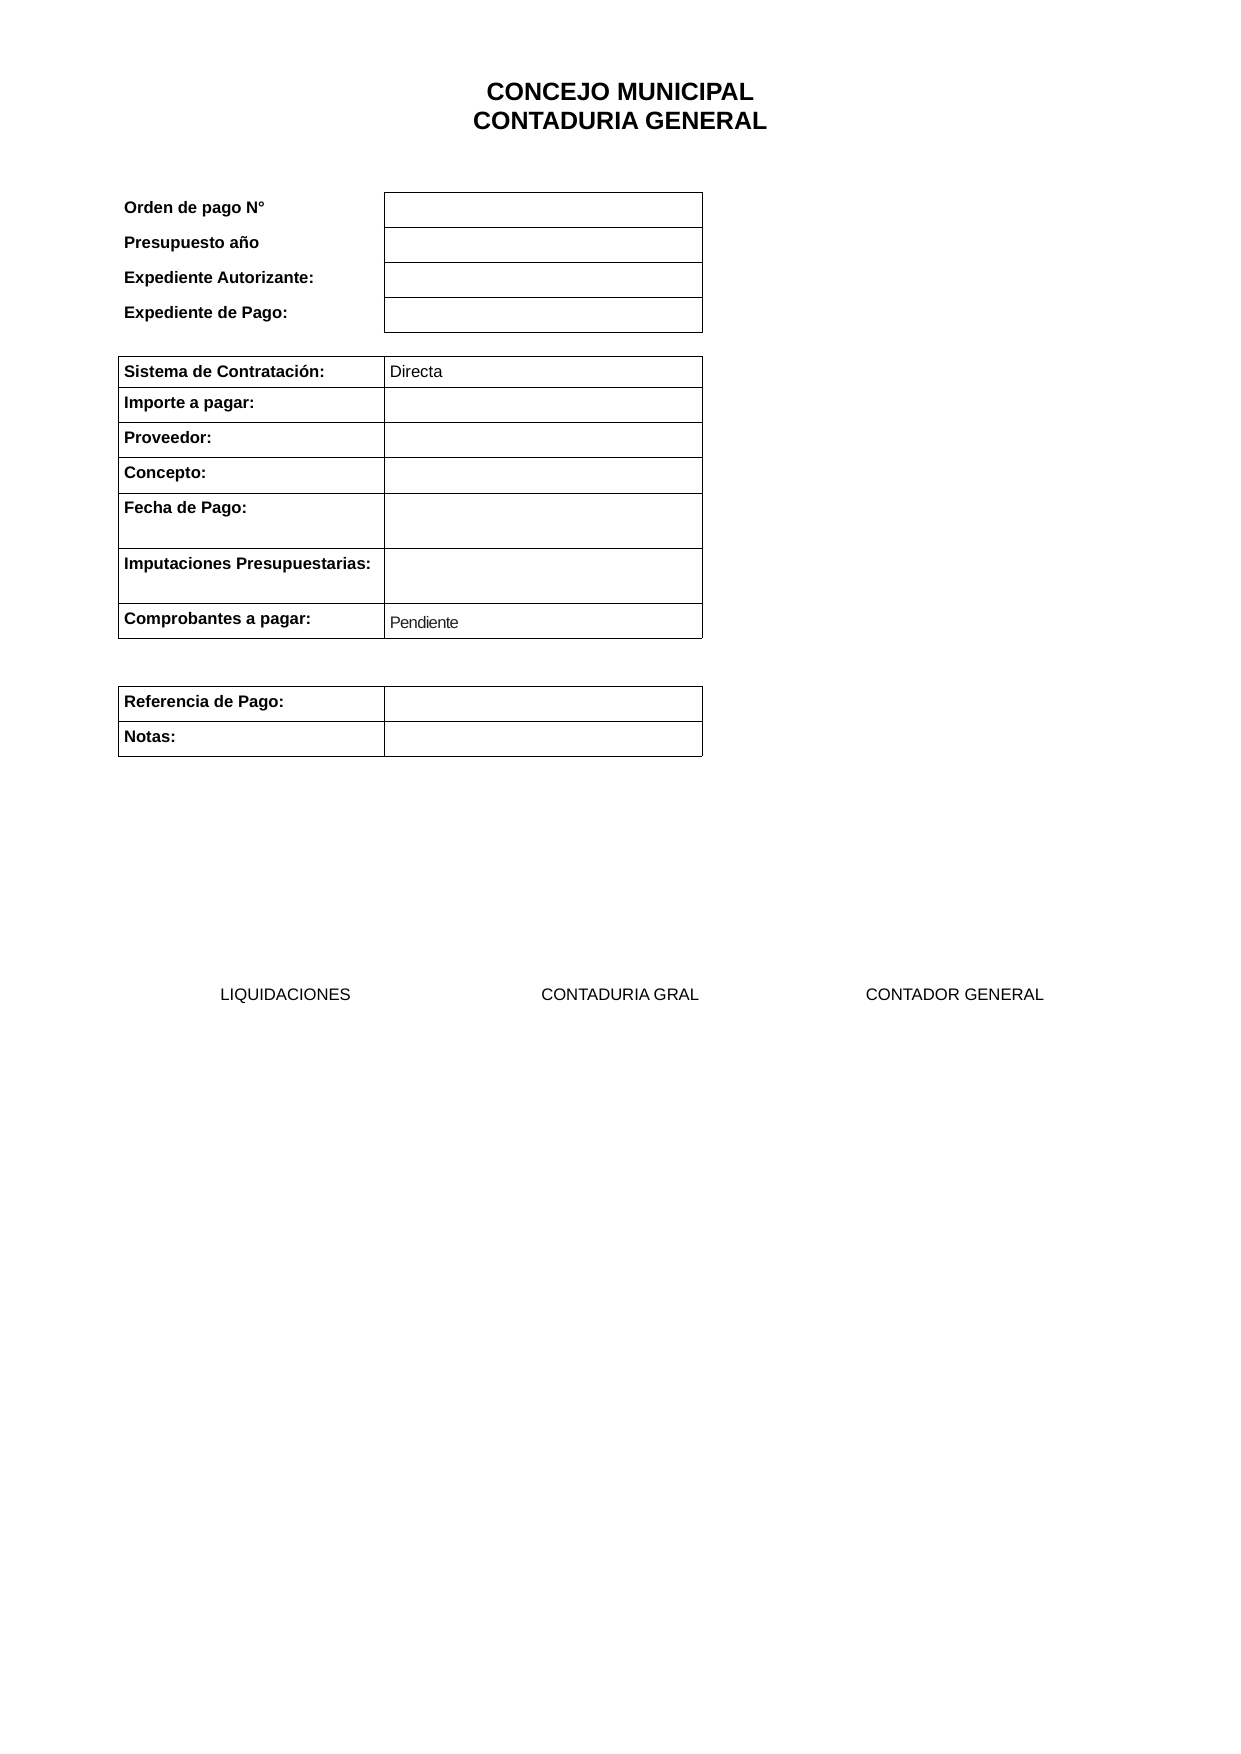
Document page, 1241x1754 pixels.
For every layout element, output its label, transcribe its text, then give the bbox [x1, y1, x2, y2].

text CONTADURIA GENERAL [118, 106, 1122, 134]
table_cell Notas: [119, 722, 384, 756]
table_cell Importe a pagar: [119, 388, 384, 422]
table_header [453, 852, 787, 978]
table_header <o.number> [385, 193, 702, 227]
table_cell Expediente de Pago: [118, 297, 384, 332]
table_cell Imputaciones Presupuestarias: [119, 549, 384, 603]
table_cell Presupuesto año [118, 227, 384, 262]
table_header <o.reference> [385, 687, 702, 721]
table_header Sistema de Contratación: [119, 357, 384, 387]
table_header Orden de pago N° [118, 192, 384, 227]
table_cell Concepto: [119, 458, 384, 492]
table_cell Comprobantes a pagar: [119, 604, 384, 638]
table_cell <o.transaction_id.budget_id.name> [385, 228, 702, 262]
table_cell <o.payment_date and formatLang(o.payment_date,date='true')> [385, 494, 702, 548]
text CONCEJO MUNICIPAL [118, 77, 1122, 106]
table_cell <', '.join([x.name for x in o.budget_position_ids])> [385, 549, 702, 603]
table_header [788, 852, 1122, 978]
table_cell <o.expedient_id.number> [385, 298, 702, 332]
table_cell CONTADURIA GRAL [453, 979, 787, 1009]
table_cell <o.transaction_id.name> [385, 458, 702, 492]
table_cell LIQUIDACIONES [118, 979, 453, 1009]
table_cell <o.to_pay_amount> [385, 388, 702, 422]
table_cell Pendiente [385, 604, 702, 638]
table_cell <o.transaction_id.expedient_id.number> [385, 263, 702, 297]
table_header [118, 852, 453, 978]
table_cell <o.narration> [385, 722, 702, 756]
table_cell CONTADOR GENERAL [788, 979, 1122, 1009]
table_cell <o.partner_id.name> [385, 423, 702, 457]
table_header Directa [385, 357, 702, 387]
table_cell Proveedor: [119, 423, 384, 457]
table_cell Fecha de Pago: [119, 494, 384, 548]
table_header Referencia de Pago: [119, 687, 384, 721]
table_cell Expediente Autorizante: [118, 262, 384, 297]
